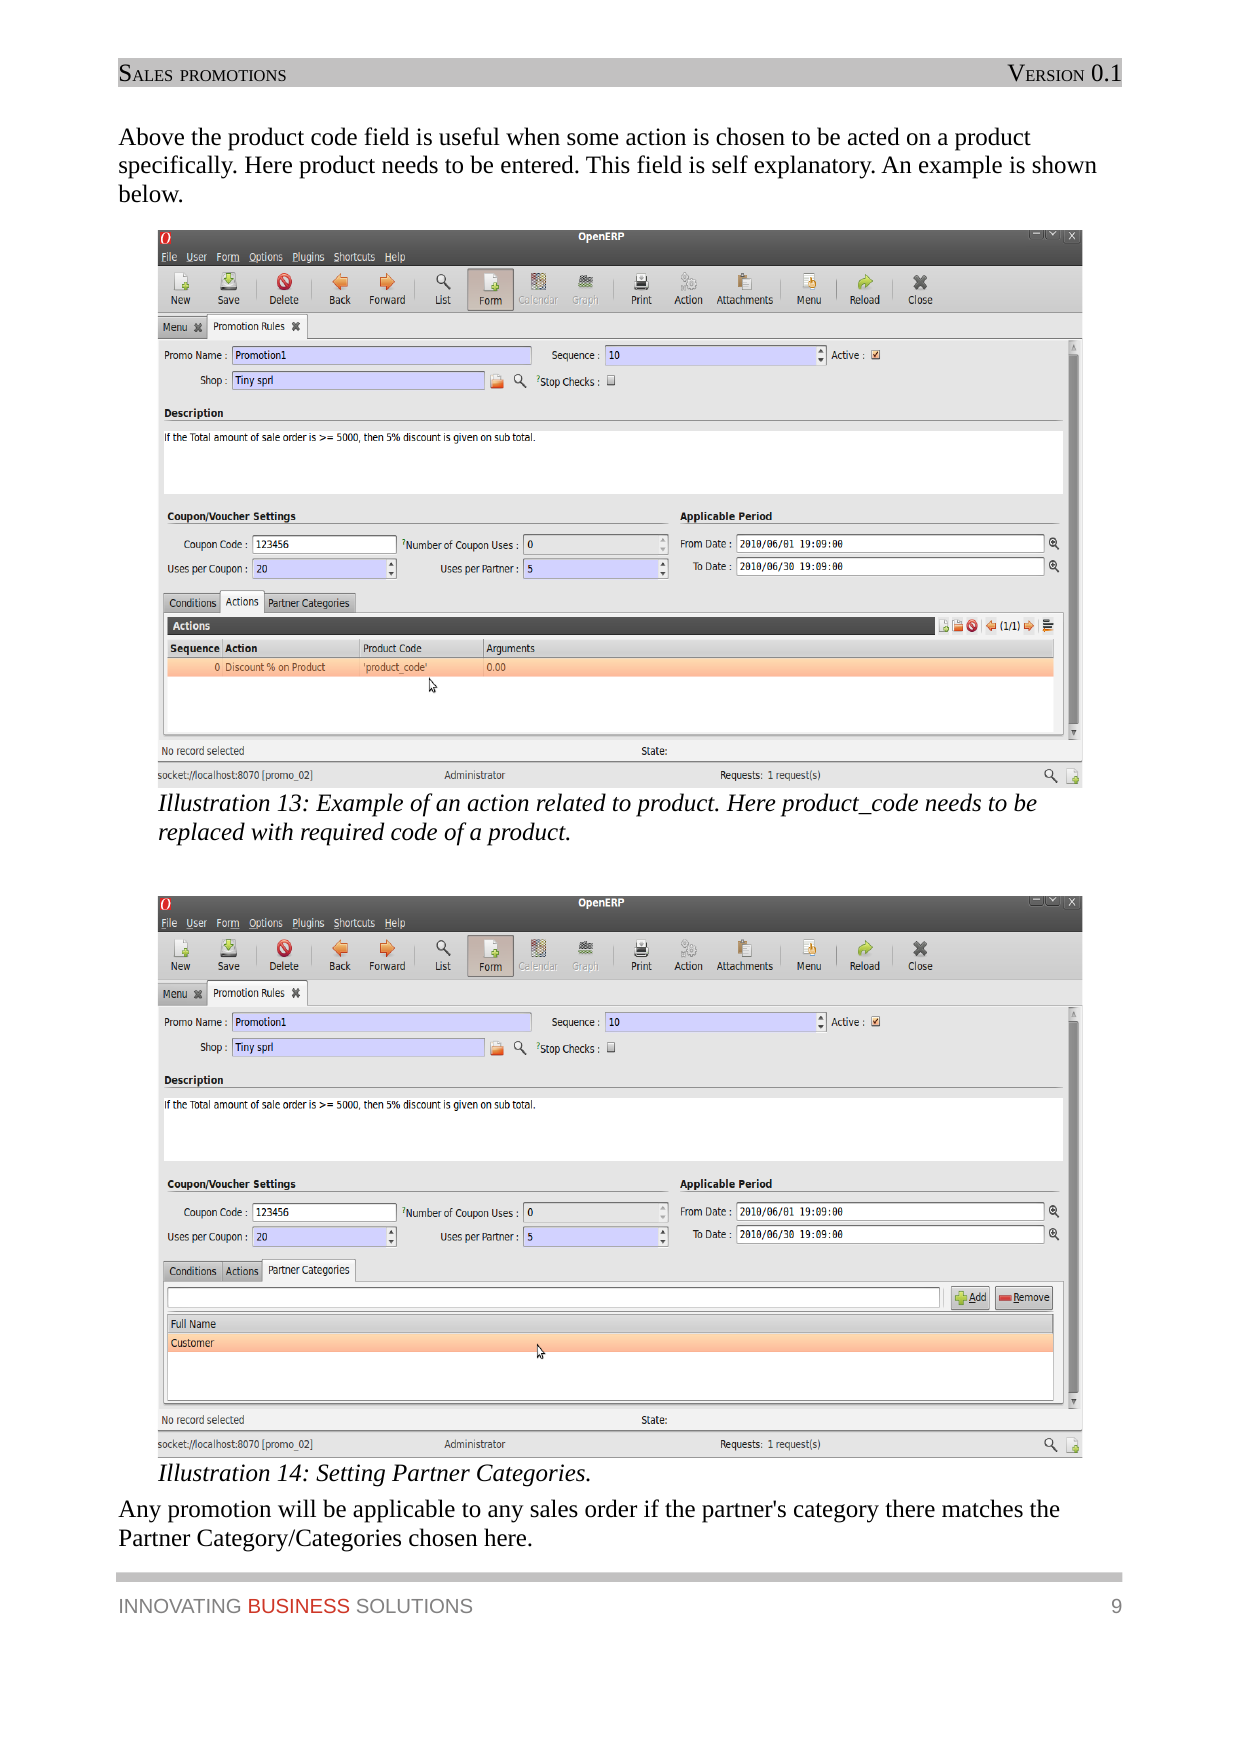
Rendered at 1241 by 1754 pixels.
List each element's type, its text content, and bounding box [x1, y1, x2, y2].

text Above the product code field is useful when some action is chosen to be acted on a product specifically. Here product needs to be entered. This field is self explanatory. An example is shown below. [118, 122, 1122, 208]
text Illustration 14: Setting Partner Categories. [158, 1458, 1082, 1486]
picture [157, 896, 1083, 1458]
picture [157, 230, 1083, 788]
text Any promotion will be applicable to any sales order if the partner's category there matches the Partner Category/Categories chosen here. [118, 887, 1122, 1552]
text Illustration 13: Example of an action related to product. Here product_code needs to be replaced with required code of a product. [158, 788, 1082, 845]
